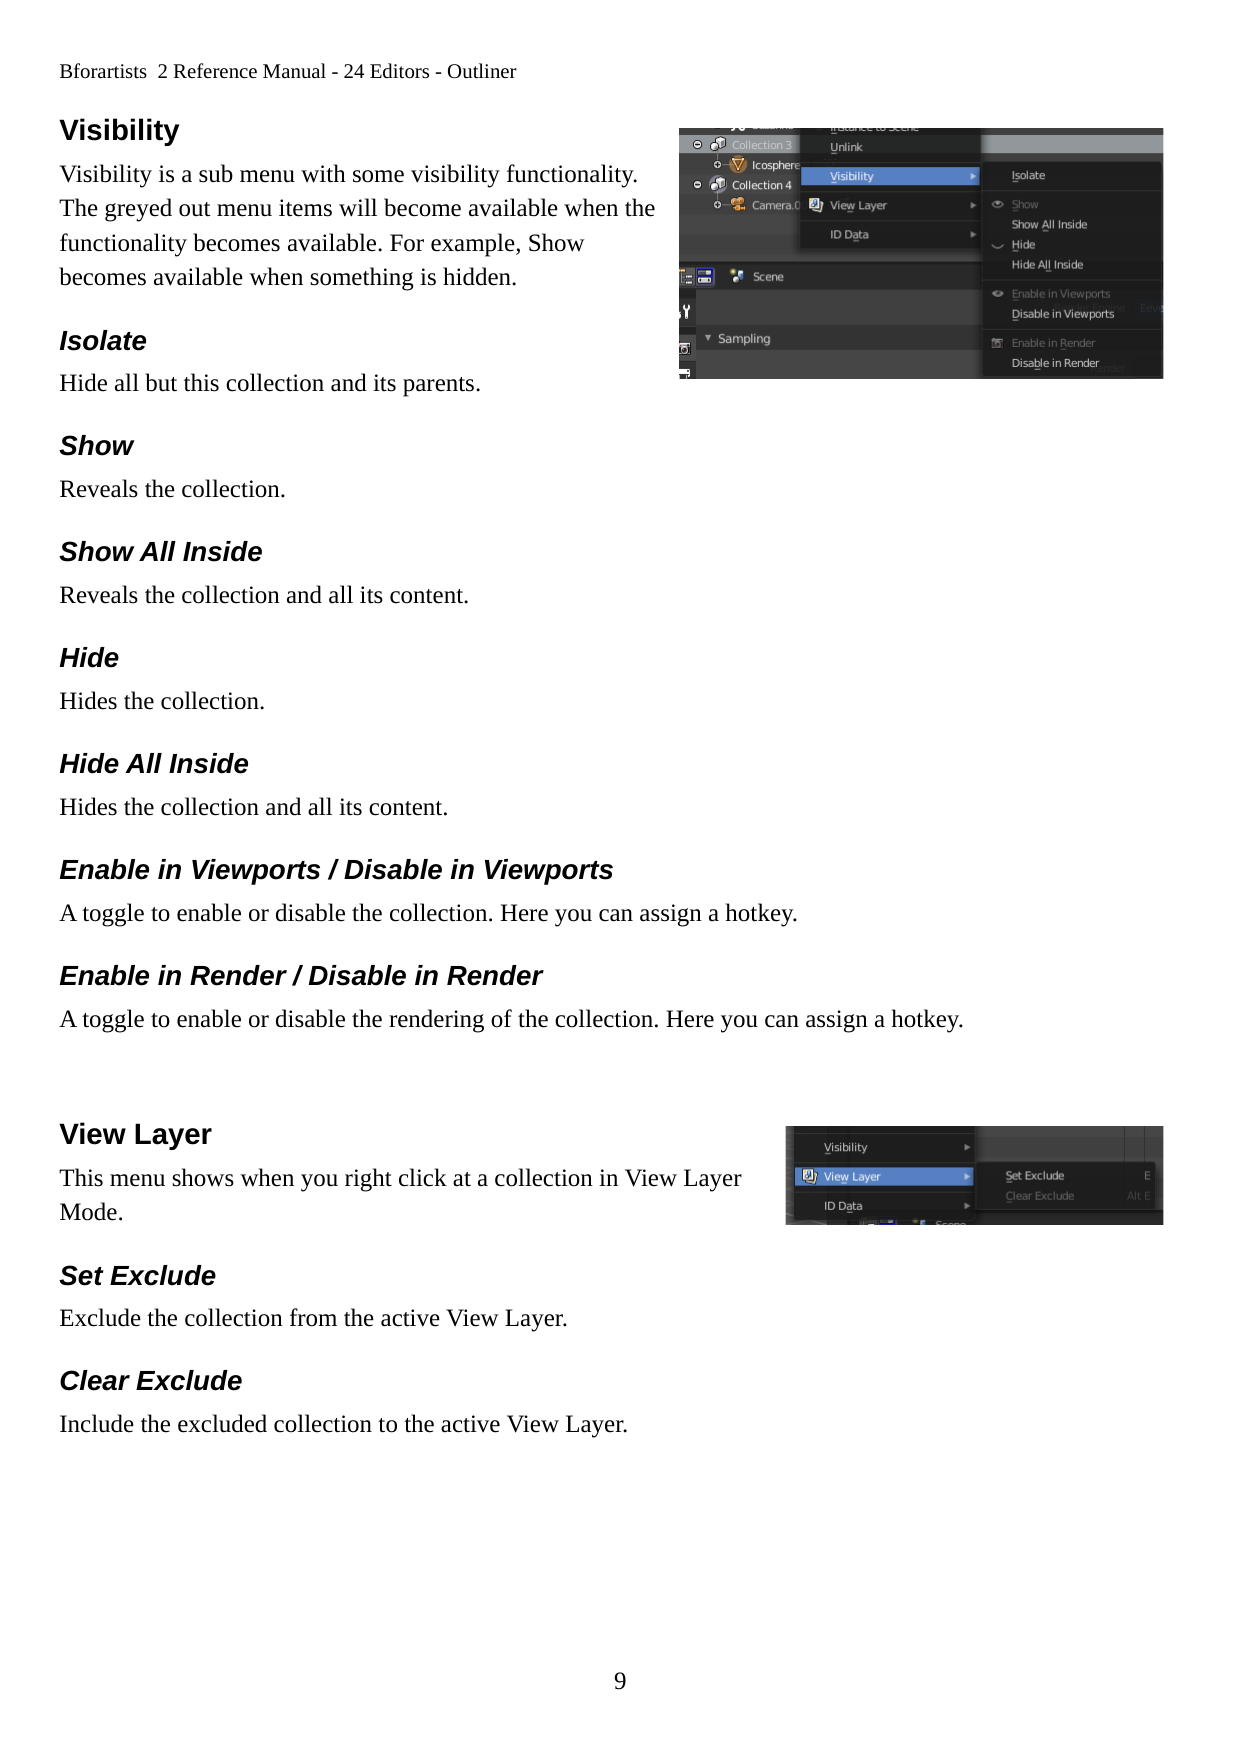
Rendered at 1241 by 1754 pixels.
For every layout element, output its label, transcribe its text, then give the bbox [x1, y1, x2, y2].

subtitle Show [59, 430, 1181, 462]
picture [679, 128, 1164, 379]
text Hide all but this collection and its parents. [59, 368, 1181, 397]
text A toggle to enable or disable the collection. Here you can assign a hotkey. [59, 898, 1181, 927]
text Hides the collection. [59, 686, 1181, 715]
text Exclude the collection from the active View Layer. [59, 1303, 1181, 1332]
text Reveals the collection and all its content. [59, 580, 1181, 609]
subtitle View Layer [59, 1117, 1181, 1150]
subtitle Show All Inside [59, 536, 1181, 568]
subtitle Hide [59, 642, 1181, 673]
subtitle Visibility [59, 113, 1181, 146]
text A toggle to enable or disable the rendering of the collection. Here you can assign a hotkey. [59, 1004, 1181, 1033]
text Include the excluded collection to the active View Layer. [59, 1409, 1181, 1438]
subtitle Isolate [59, 324, 679, 356]
text Visibility is a sub menu with some visibility functionality. The greyed out menu items will become available when the functionality becomes available. For example, Show becomes available when something is hidden. [59, 159, 679, 291]
subtitle Enable in Render / Disable in Render [59, 959, 1181, 991]
subtitle Hide All Inside [59, 748, 1181, 779]
subtitle [1164, 324, 1181, 356]
subtitle Enable in Viewports / Disable in Viewports [59, 853, 1181, 885]
text This menu shows when you right click at a collection in View Layer Mode. [59, 1163, 1181, 1226]
subtitle Set Exclude [59, 1259, 1181, 1291]
subtitle Clear Exclude [59, 1365, 1181, 1397]
text Hides the collection and all its content. [59, 792, 1181, 821]
text Reveals the collection. [59, 474, 1181, 503]
picture [785, 1126, 1164, 1225]
